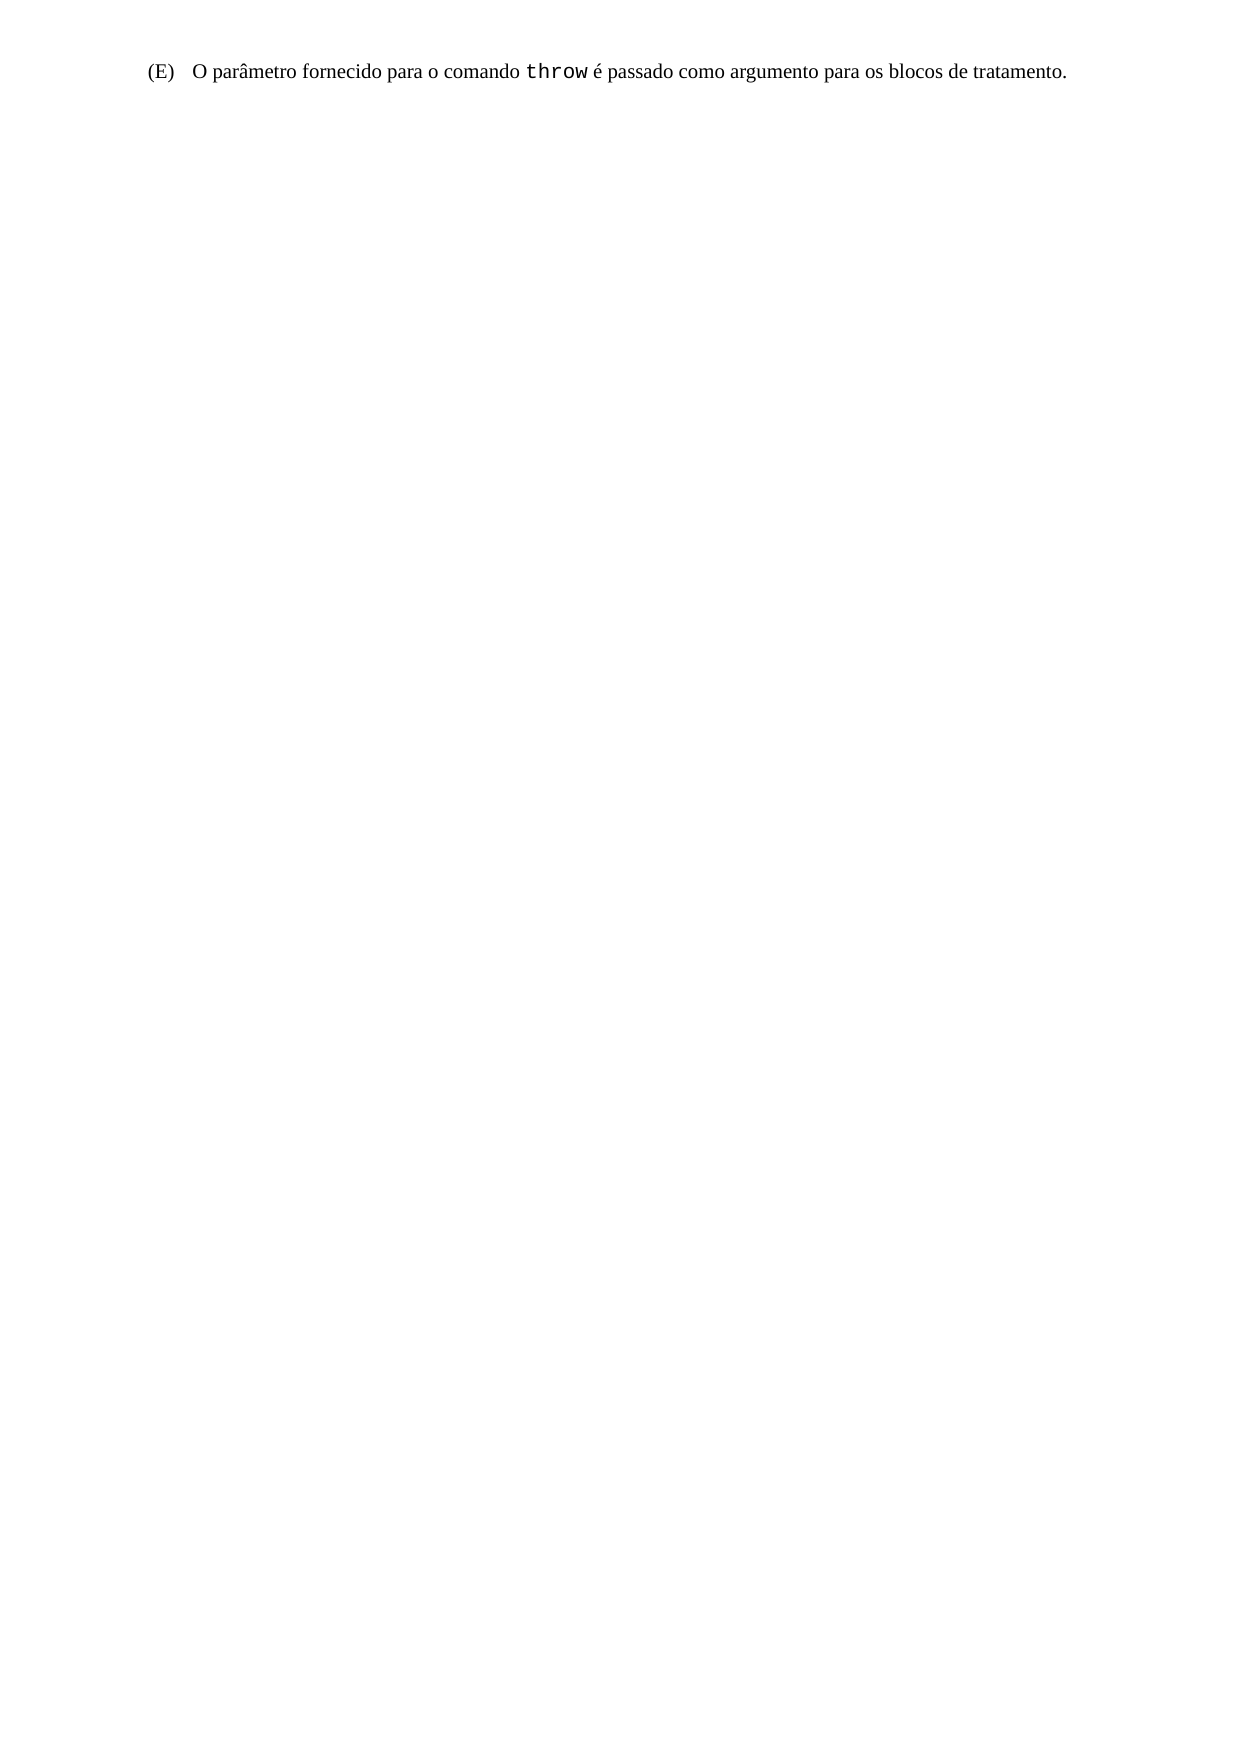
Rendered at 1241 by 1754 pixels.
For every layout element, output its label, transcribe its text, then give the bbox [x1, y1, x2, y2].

text (E) O parâmetro fornecido para o comando throw é passado como argumento para os blocos de tratamento. [148, 59, 1181, 85]
